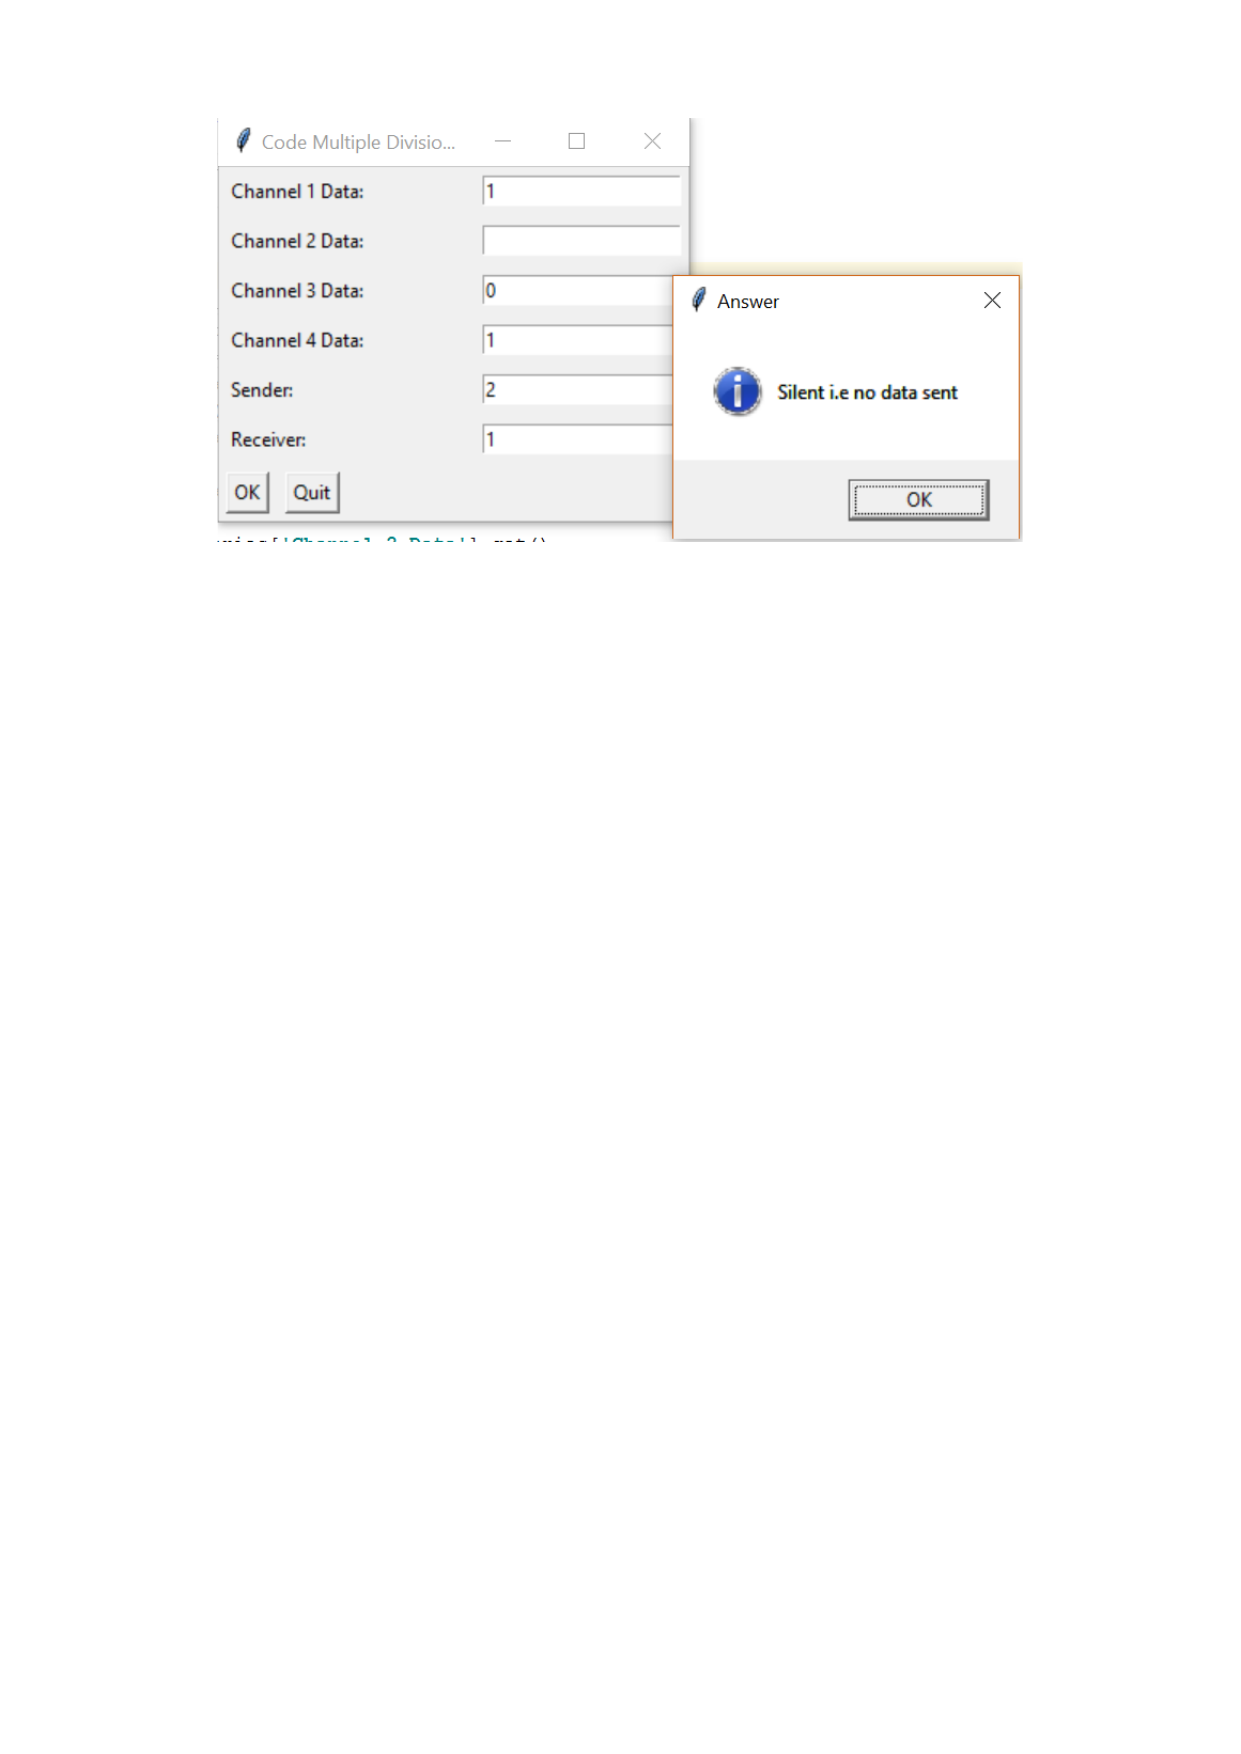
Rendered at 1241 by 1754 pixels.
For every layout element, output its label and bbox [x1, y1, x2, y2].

picture [217, 118, 1023, 542]
